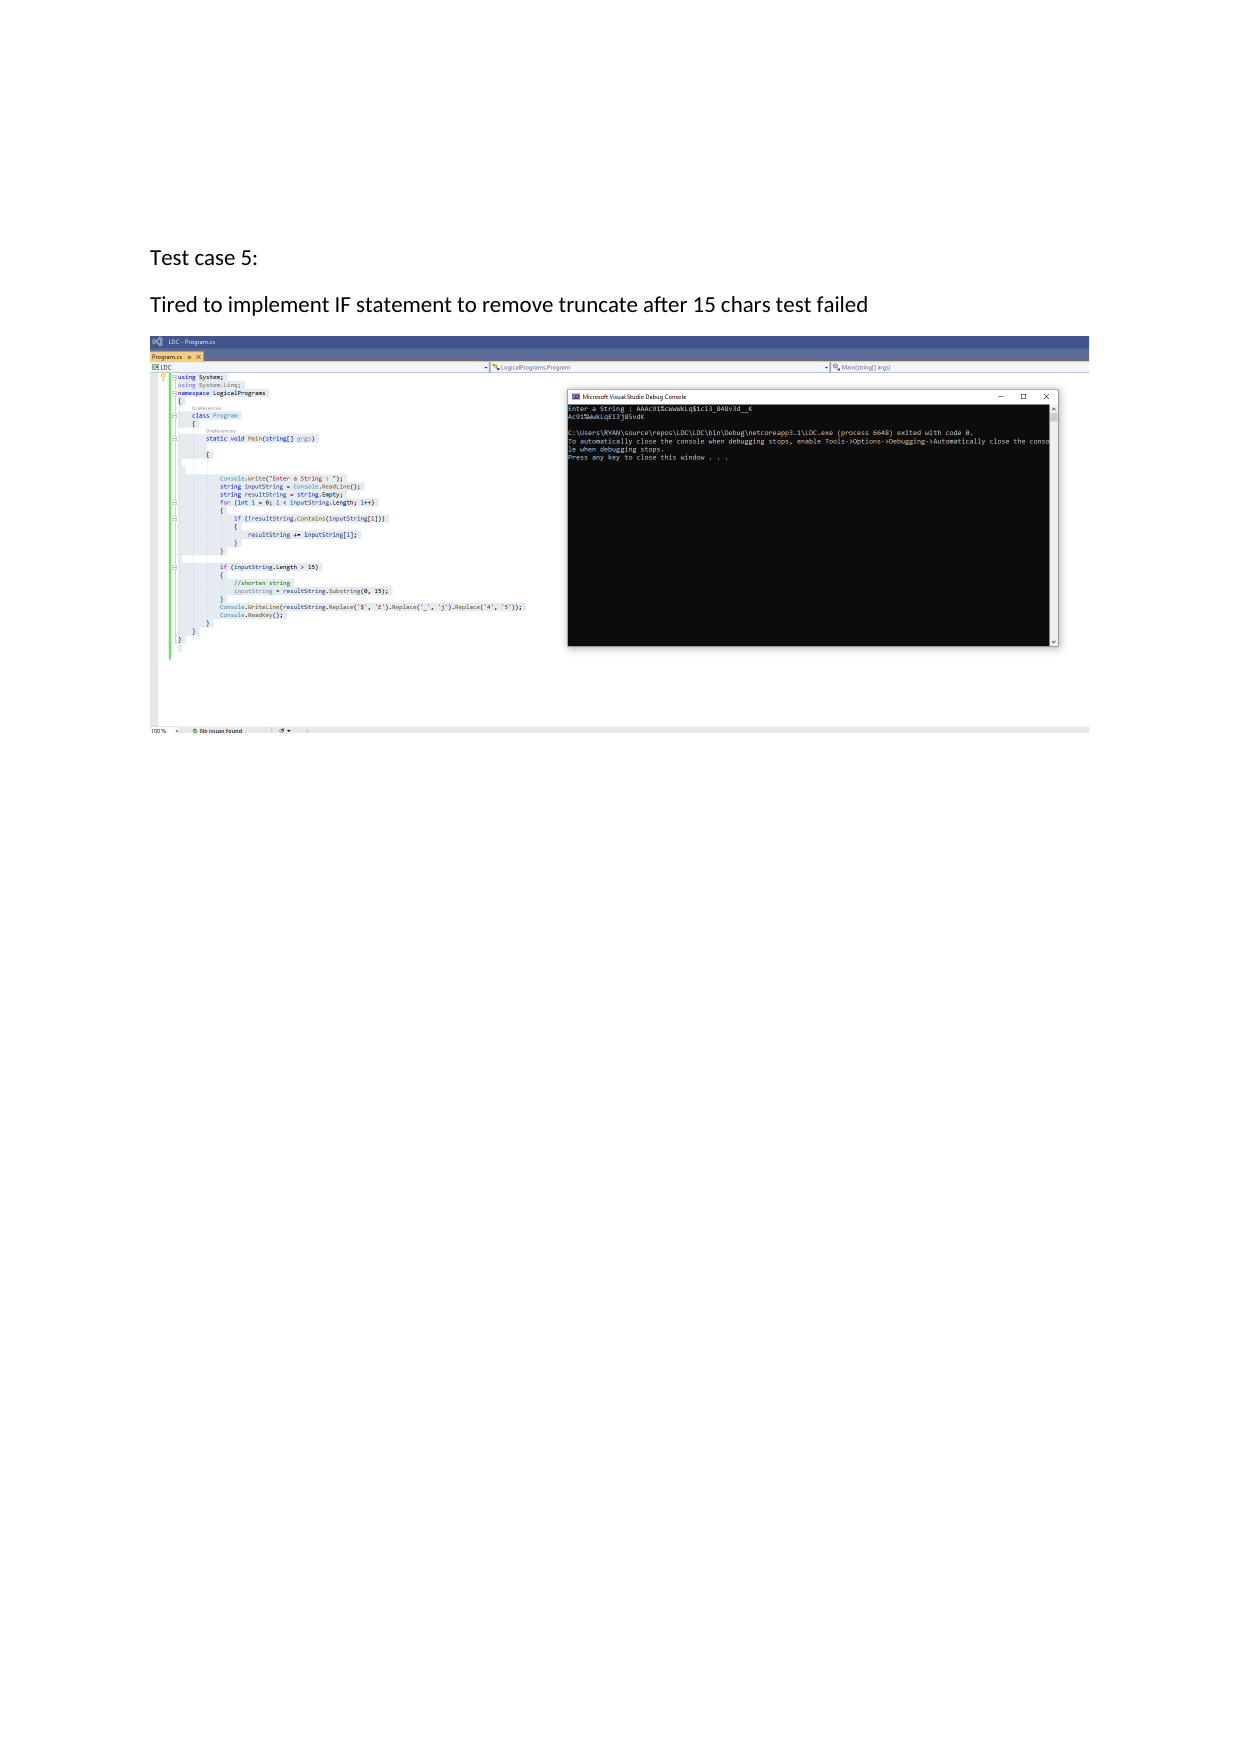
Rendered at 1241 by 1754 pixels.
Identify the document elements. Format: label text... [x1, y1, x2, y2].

text Test case 5: [150, 243, 1090, 271]
text Tired to implement IF statement to remove truncate after 15 chars test failed [150, 290, 1090, 318]
